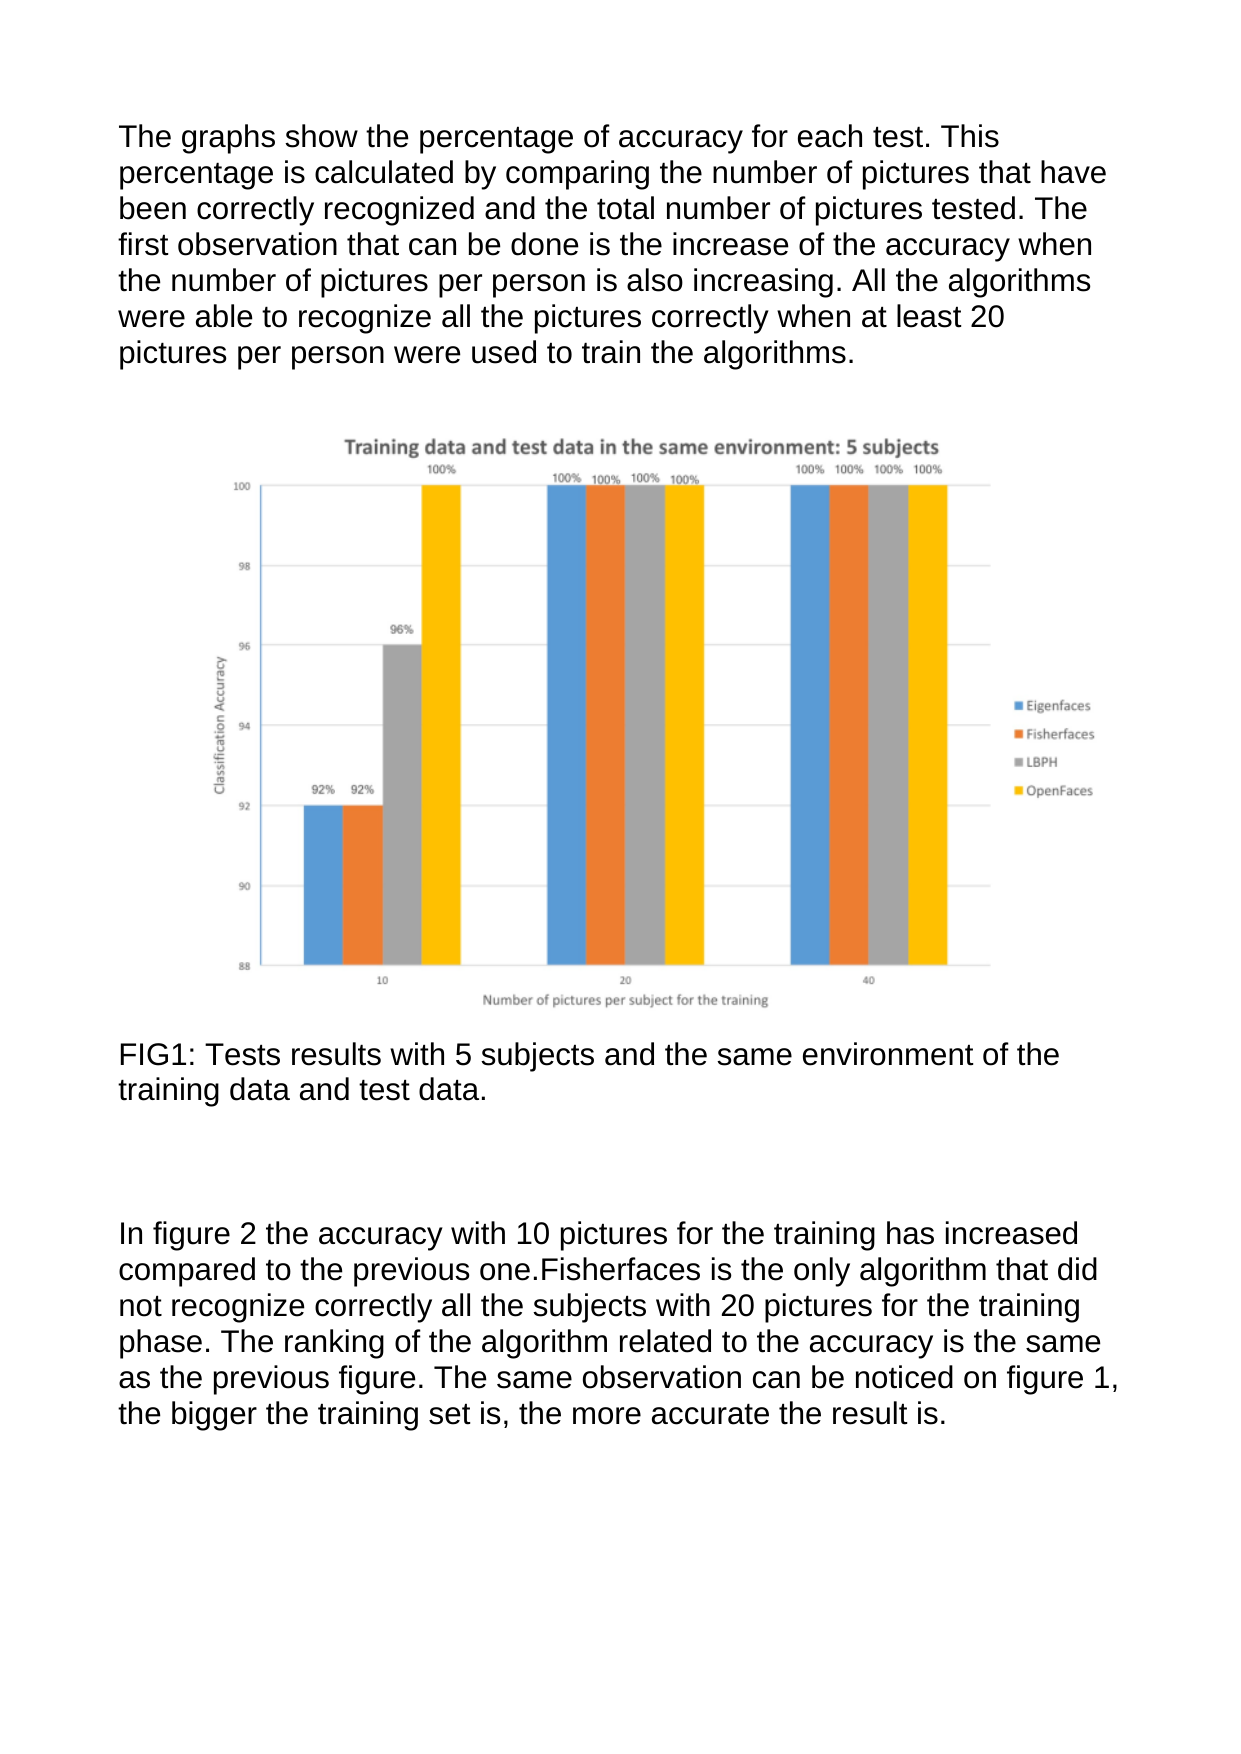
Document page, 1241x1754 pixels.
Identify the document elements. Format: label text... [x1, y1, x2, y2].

picture [109, 414, 1155, 1036]
text not recognize correctly all the subjects with 20 pictures for the training phase. The ranking of the algorithm related to the accuracy is the same as the previous figure. The same observation can be noticed on figure 1, [118, 1287, 1122, 1395]
text the bigger the training set is, the more accurate the result is. [118, 1395, 1122, 1431]
text FIG1: Tests results with 5 subjects and the same environment of the training data and test data. [118, 1036, 1122, 1107]
text In figure 2 the accuracy with 10 pictures for the training has increased compared to the previous one.Fisherfaces is the only algorithm that did [118, 1215, 1122, 1287]
text The graphs show the percentage of accuracy for each test. This percentage is calculated by comparing the number of pictures that have been correctly recognized and the total number of pictures tested. The first observation that can be done is the increase of the accuracy when the number of pictures per person is also increasing. All the algorithms were able to recognize all the pictures correctly when at least 20 pictures per person were used to train the algorithms. [118, 118, 1122, 370]
text [118, 406, 1122, 414]
